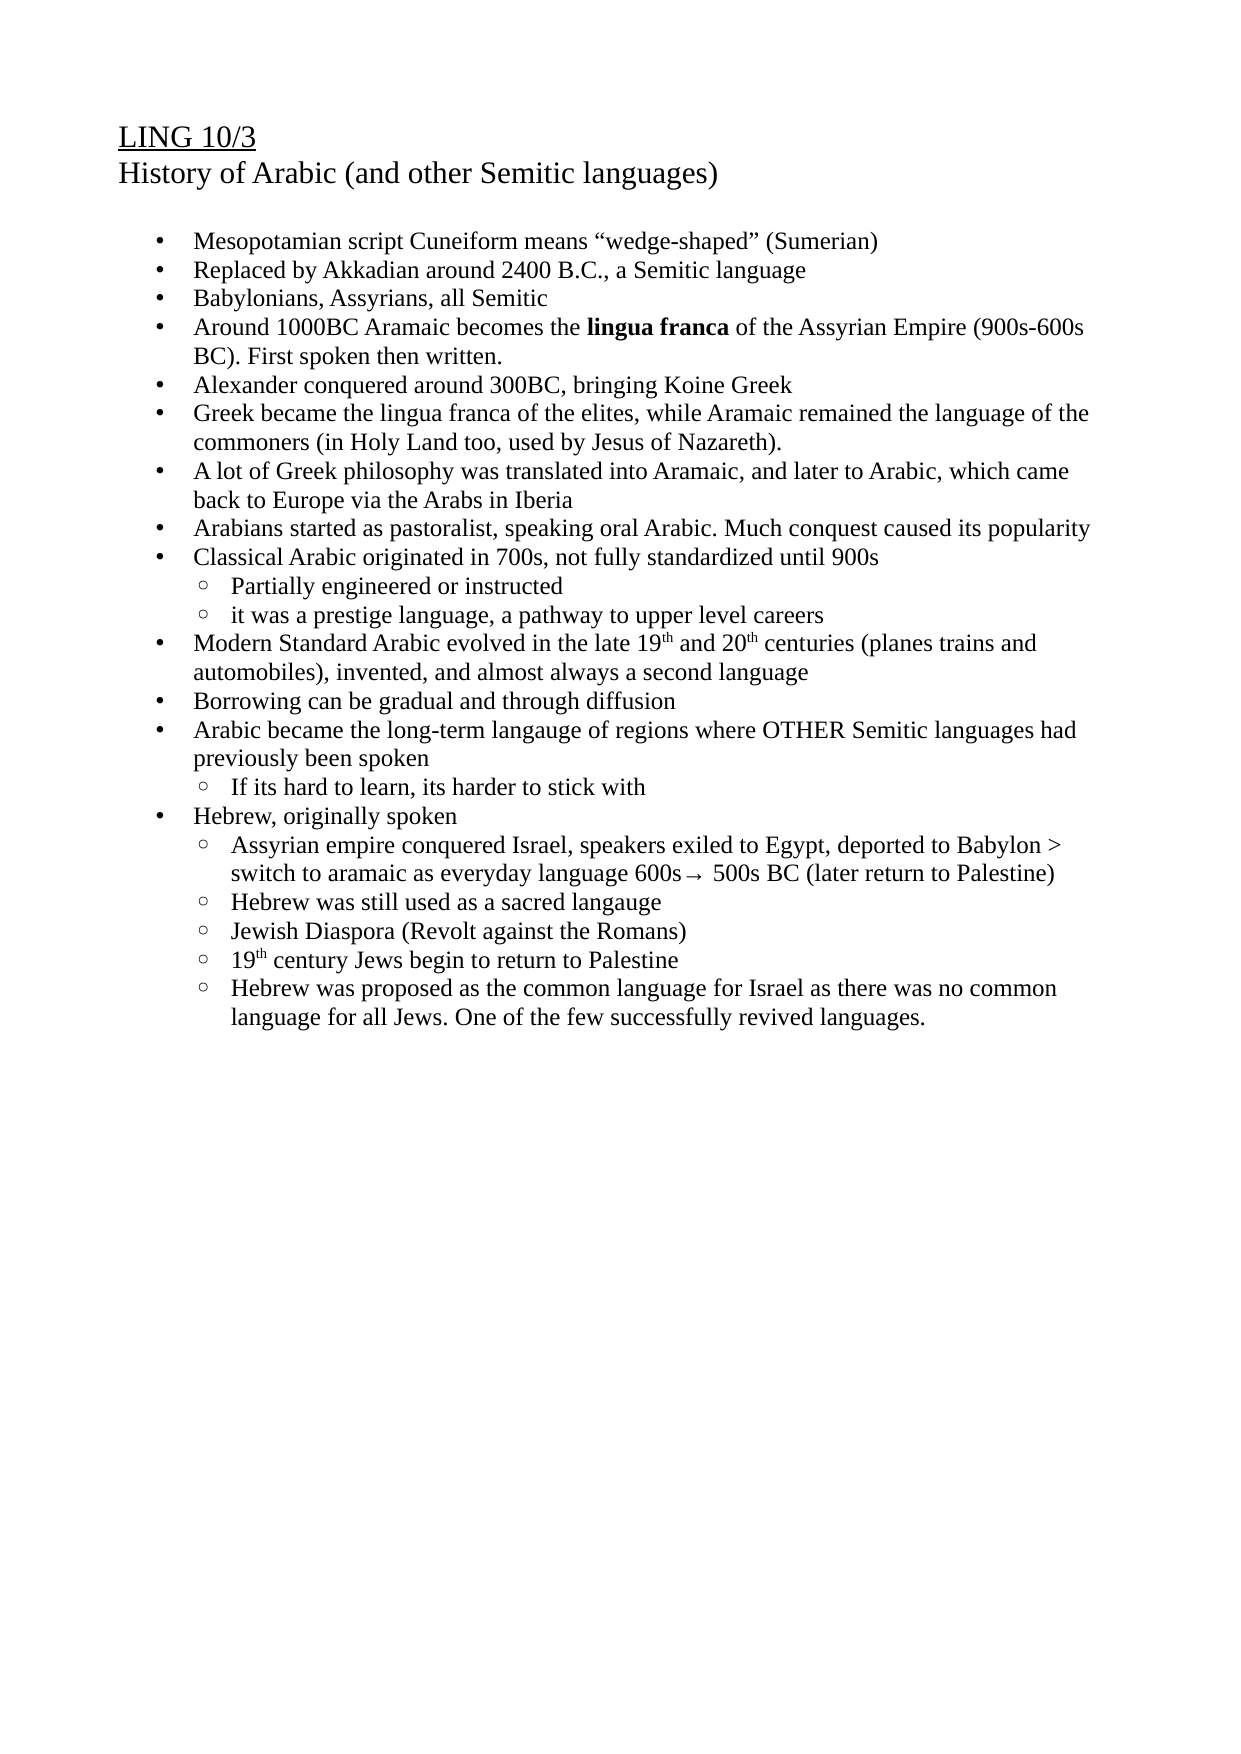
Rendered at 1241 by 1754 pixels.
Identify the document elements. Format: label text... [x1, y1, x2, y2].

list If its hard to learn, its harder to stick with [193, 772, 1122, 801]
list 19th century Jews begin to return to Palestine [193, 945, 1122, 973]
list Greek became the lingua franca of the elites, while Aramaic remained the language of the commoners (in Holy Land too, used by Jesus of Nazareth). [156, 398, 1122, 456]
list Babylonians, Assyrians, all Semitic [156, 283, 1122, 312]
list Modern Standard Arabic evolved in the late 19th and 20th centuries (planes trains and automobiles), invented, and almost always a second language [156, 628, 1122, 686]
list Hebrew, originally spoken [156, 801, 1122, 830]
list Hebrew was proposed as the common language for Israel as there was no common language for all Jews. One of the few successfully revived languages. [193, 973, 1122, 1031]
list Classical Arabic originated in 700s, not fully standardized until 900s [156, 542, 1122, 571]
text LING 10/3 [118, 118, 1122, 154]
list it was a prestige language, a pathway to upper level careers [193, 600, 1122, 628]
list Around 1000BC Aramaic becomes the lingua franca of the Assyrian Empire (900s-600s BC). First spoken then written. [156, 312, 1122, 370]
list Assyrian empire conquered Israel, speakers exiled to Egypt, deported to Babylon > switch to aramaic as everyday language 600s→ 500s BC (later return to Palestine) [193, 830, 1122, 887]
list Jewish Diaspora (Revolt against the Romans) [193, 916, 1122, 945]
list Borrowing can be gradual and through diffusion [156, 686, 1122, 715]
list Alexander conquered around 300BC, bringing Koine Greek [156, 370, 1122, 398]
list Hebrew was still used as a sacred langauge [193, 887, 1122, 916]
text History of Arabic (and other Semitic languages) [118, 154, 1122, 190]
list Replaced by Akkadian around 2400 B.C., a Semitic language [156, 255, 1122, 283]
list Arabic became the long-term langauge of regions where OTHER Semitic languages had previously been spoken [156, 715, 1122, 772]
list Mesopotamian script Cuneiform means “wedge-shaped” (Sumerian) [156, 226, 1122, 255]
list Partially engineered or instructed [193, 571, 1122, 600]
list A lot of Greek philosophy was translated into Aramaic, and later to Arabic, which came back to Europe via the Arabs in Iberia [156, 456, 1122, 513]
list Arabians started as pastoralist, speaking oral Arabic. Much conquest caused its popularity [156, 513, 1122, 542]
